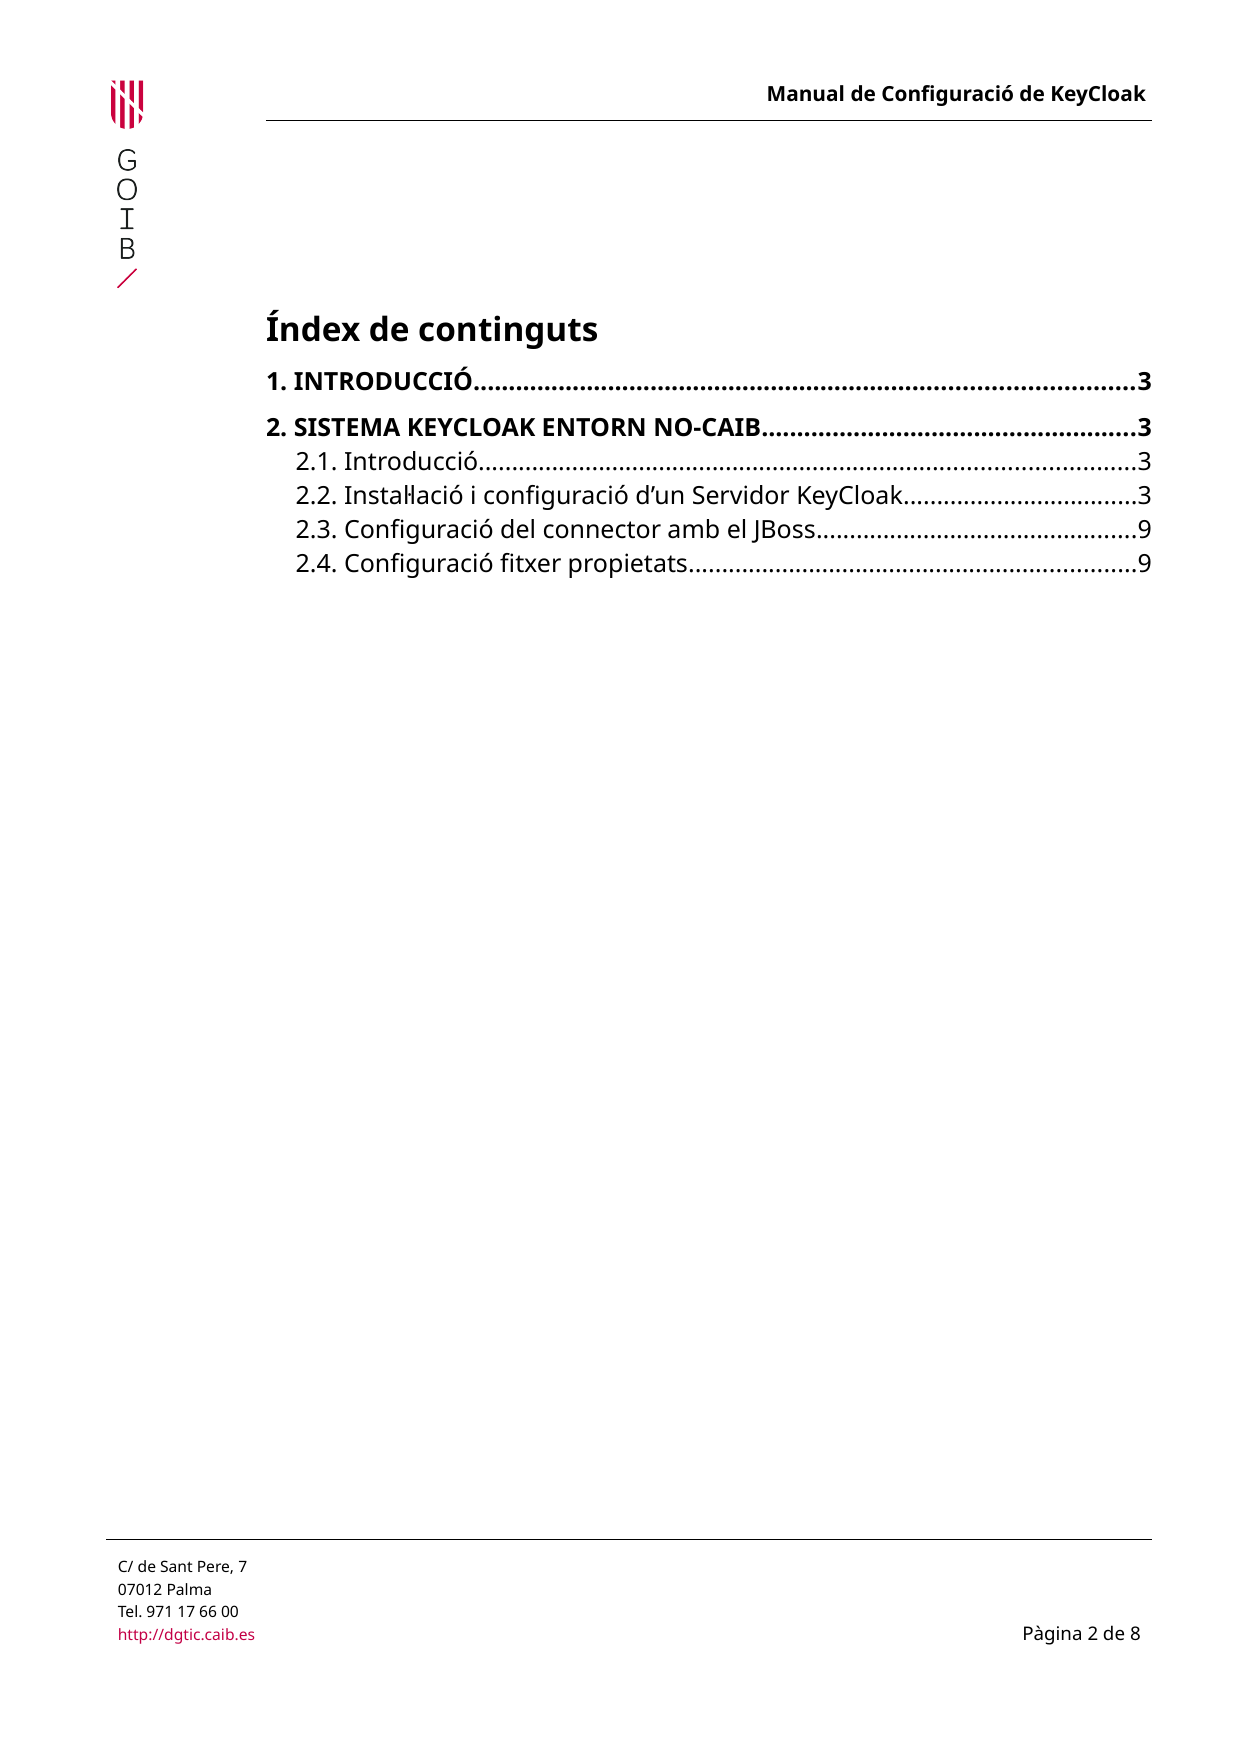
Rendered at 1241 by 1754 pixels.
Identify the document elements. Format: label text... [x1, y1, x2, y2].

text 2.4. Configuració fitxer propietats 9 [295, 546, 1152, 580]
text 2.1. Introducció 3 [295, 444, 1152, 478]
text 2.3. Configuració del connector amb el JBoss 9 [295, 512, 1152, 546]
picture [82, 57, 172, 319]
text 2. Sistema KeyCloak entorn No-CAIB 3 [266, 410, 1152, 444]
text 1. Introducció 3 [266, 364, 1152, 398]
subtitle Índex de continguts [266, 306, 1152, 352]
text 2.2. Instal·lació i configuració d’un Servidor KeyCloak 3 [295, 478, 1152, 512]
